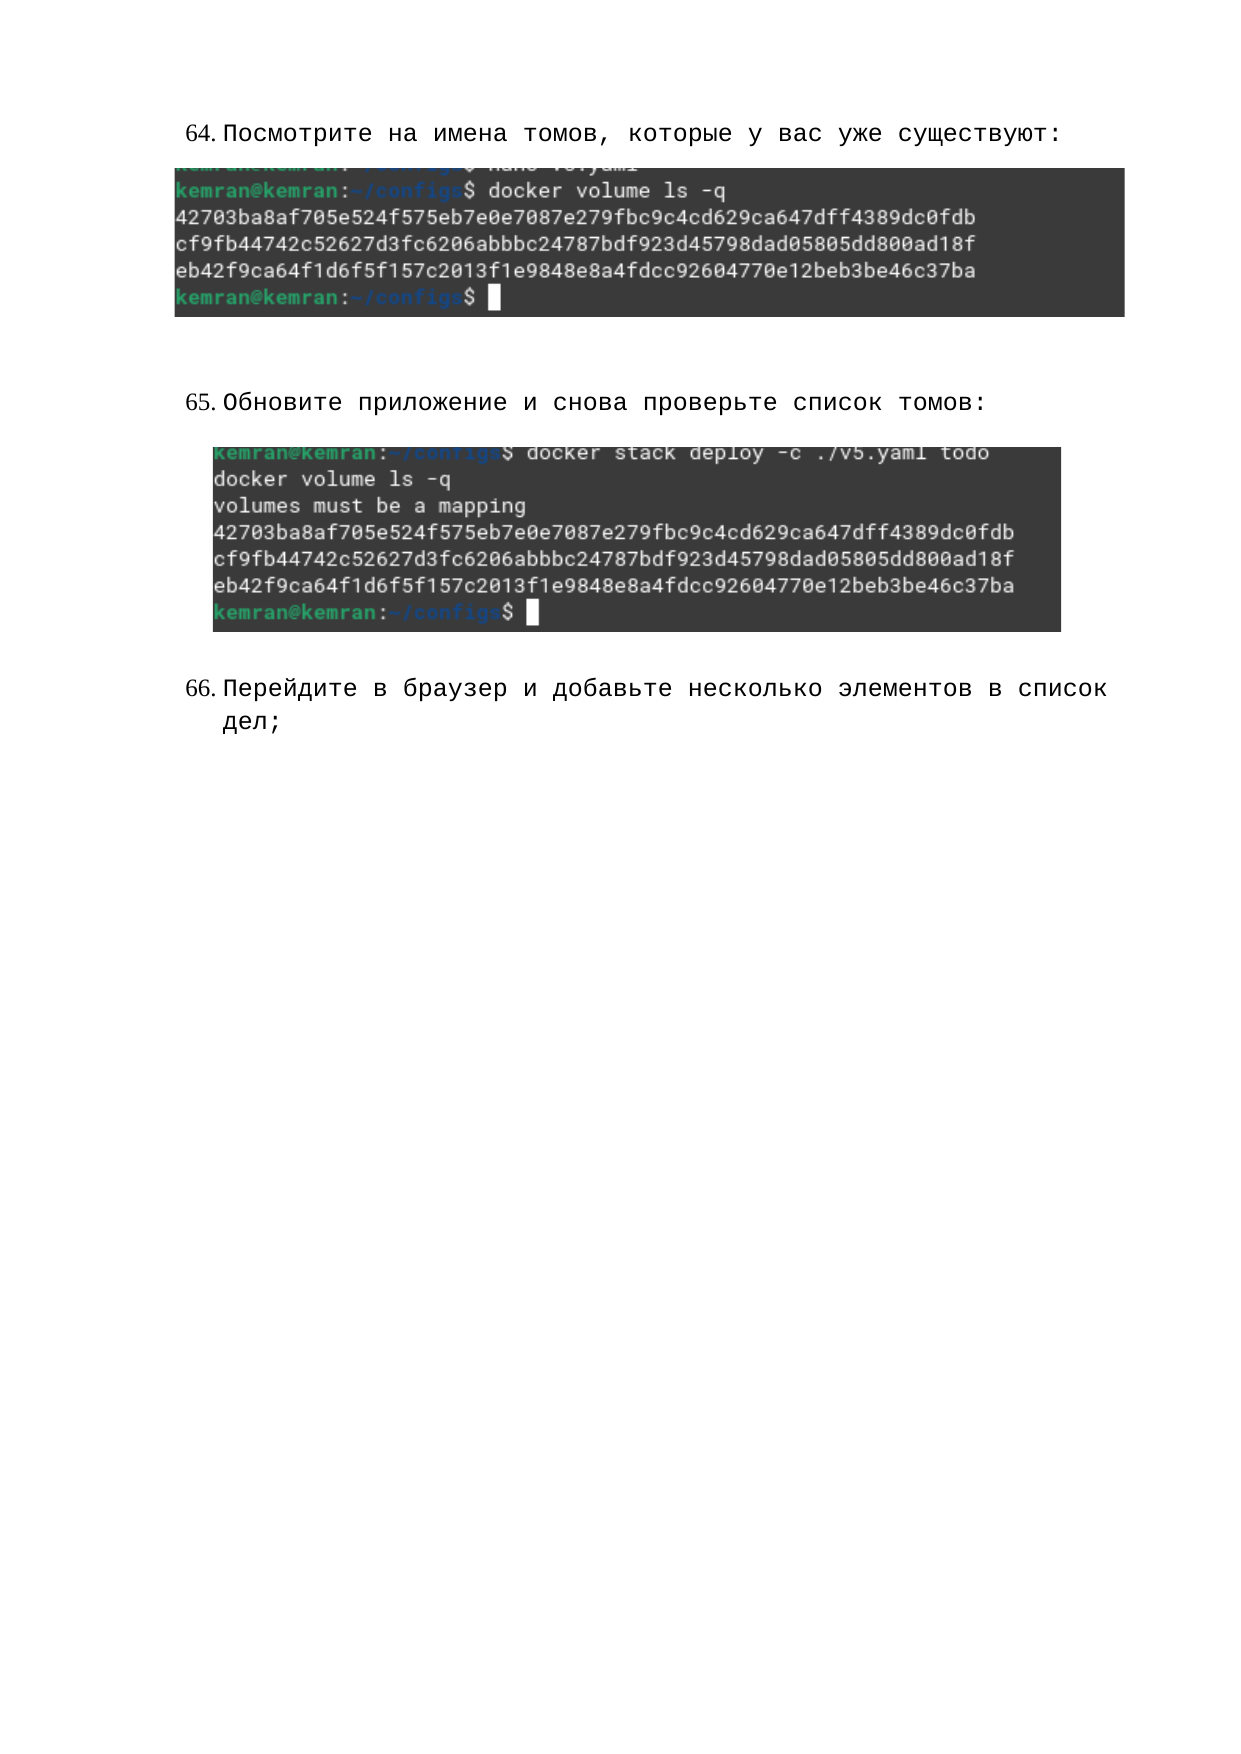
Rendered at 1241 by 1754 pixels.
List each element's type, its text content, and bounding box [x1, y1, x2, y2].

picture [212, 447, 1062, 632]
picture [174, 168, 1125, 317]
list Посмотрите на имена томов, которые у вас уже существуют: [185, 118, 1152, 149]
list Перейдите в браузер и добавьте несколько элементов в список дел; [185, 673, 1152, 737]
list Обновите приложение и снова проверьте список томов: [185, 387, 1152, 418]
